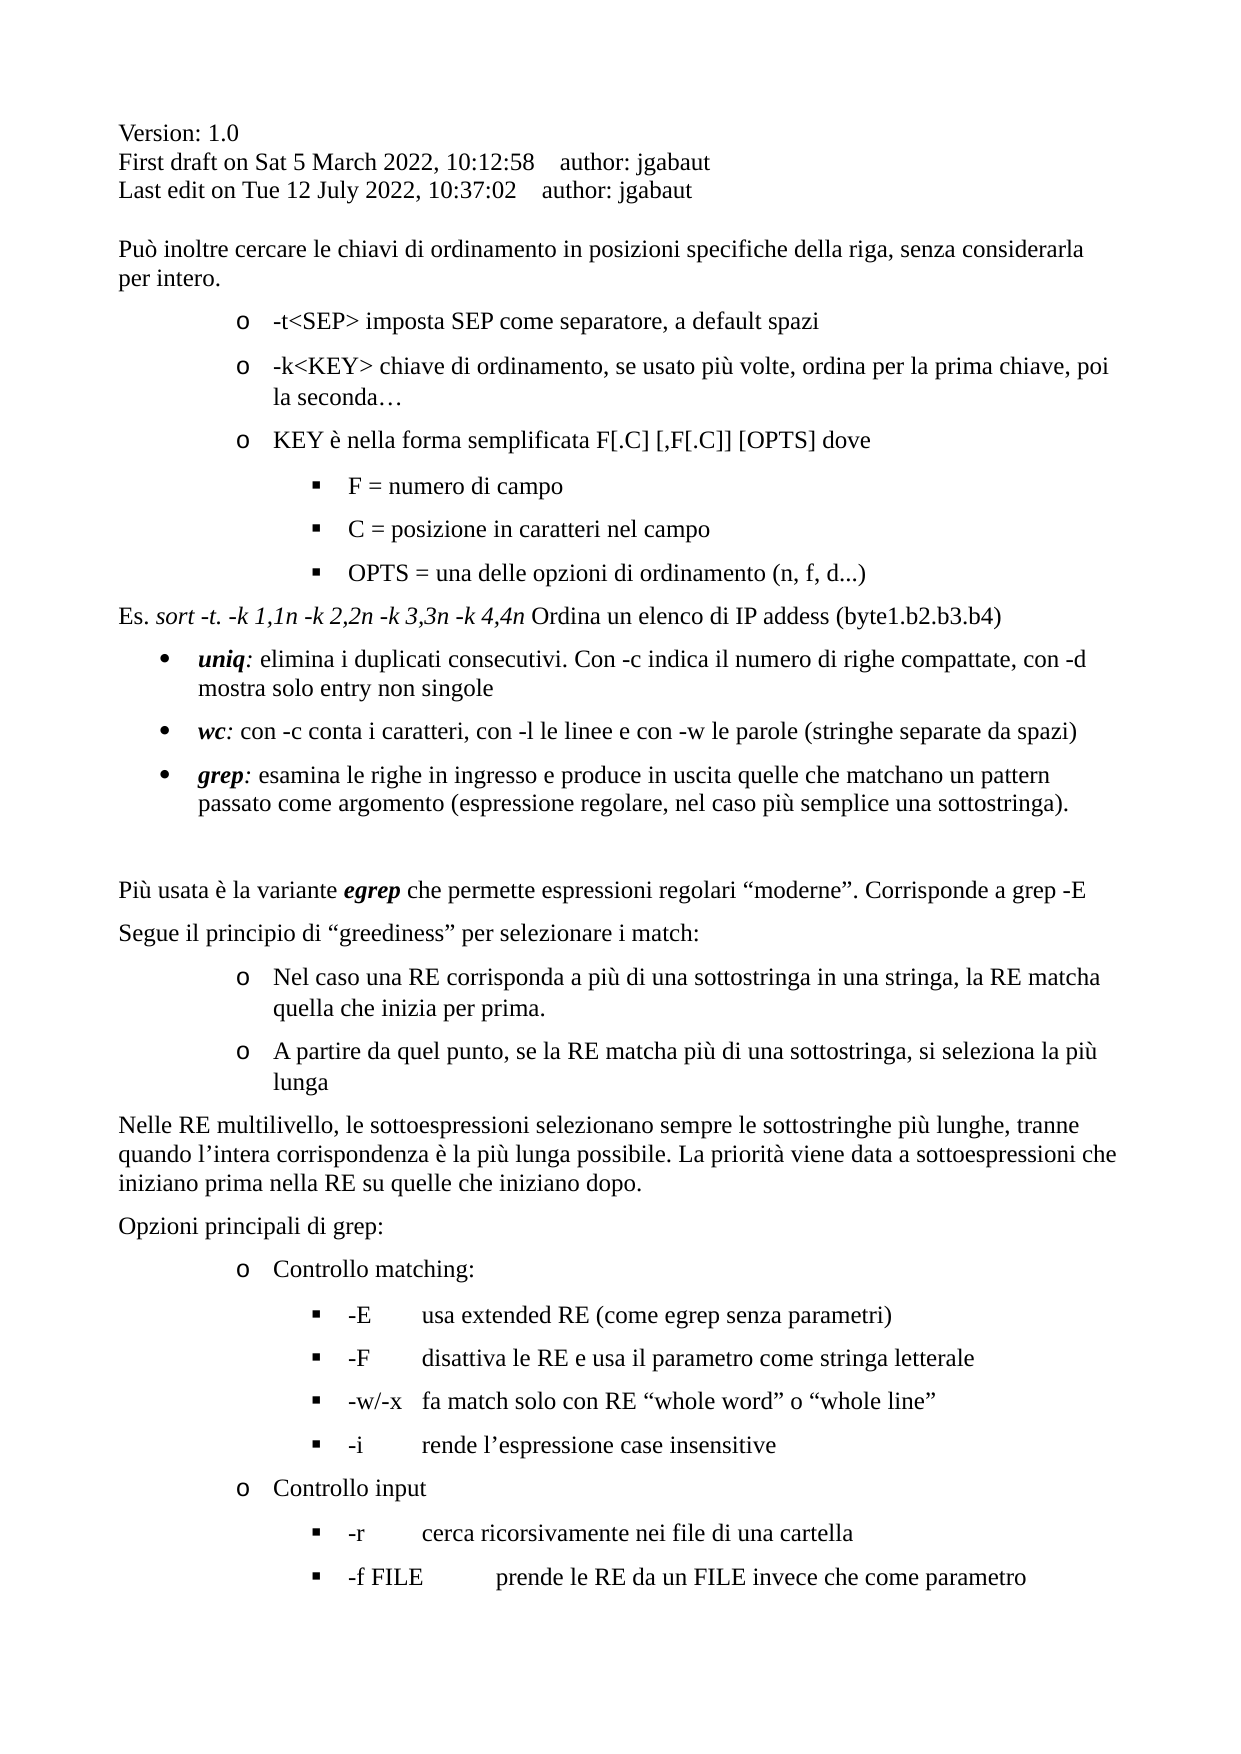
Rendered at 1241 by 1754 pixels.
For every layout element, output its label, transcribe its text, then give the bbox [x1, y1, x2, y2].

list uniq: elimina i duplicati consecutivi. Con -c indica il numero di righe compattate, con -d mostra solo entry non singole [160, 644, 1122, 702]
list -t<SEP> imposta SEP come separatore, a default spazi [235, 306, 1122, 337]
list OPTS = una delle opzioni di ordinamento (n, f, d...) [310, 558, 1122, 586]
list Controllo input [235, 1473, 1122, 1504]
list -F disattiva le RE e usa il parametro come stringa letterale [310, 1343, 1122, 1372]
list -E usa extended RE (come egrep senza parametri) [310, 1300, 1122, 1328]
list -f FILE prende le RE da un FILE invece che come parametro [310, 1562, 1122, 1591]
list -r cerca ricorsivamente nei file di una cartella [310, 1518, 1122, 1547]
text Opzioni principali di grep: [118, 1211, 1122, 1240]
list A partire da quel punto, se la RE matcha più di una sottostringa, si seleziona la più lunga [235, 1036, 1122, 1096]
list -k<KEY> chiave di ordinamento, se usato più volte, ordina per la prima chiave, poi la seconda… [235, 351, 1122, 411]
text Può inoltre cercare le chiavi di ordinamento in posizioni specifiche della riga, senza considerarla per intero. [118, 234, 1122, 291]
text Nelle RE multilivello, le sottoespressioni selezionano sempre le sottostringhe più lunghe, tranne quando l’intera corrispondenza è la più lunga possibile. La priorità viene data a sottoespressioni che iniziano prima nella RE su quelle che iniziano dopo. [118, 1110, 1122, 1196]
list F = numero di campo [310, 471, 1122, 500]
list Controllo matching: [235, 1254, 1122, 1285]
list C = posizione in caratteri nel campo [310, 514, 1122, 543]
list grep: esamina le righe in ingresso e produce in uscita quelle che matchano un pattern passato come argomento (espressione regolare, nel caso più semplice una sottostringa). [160, 760, 1122, 817]
list wc: con -c conta i caratteri, con -l le linee e con -w le parole (stringhe separate da spazi) [160, 716, 1122, 745]
list -i rende l’espressione case insensitive [310, 1430, 1122, 1458]
text Più usata è la variante egrep che permette espressioni regolari “moderne”. Corrisponde a grep -E [118, 875, 1122, 904]
list Nel caso una RE corrisponda a più di una sottostringa in una stringa, la RE matcha quella che inizia per prima. [235, 962, 1122, 1021]
text Segue il principio di “greediness” per selezionare i match: [118, 918, 1122, 947]
list KEY è nella forma semplificata F[.C] [,F[.C]] [OPTS] dove [235, 426, 1122, 456]
text Es. sort -t. -k 1,1n -k 2,2n -k 3,3n -k 4,4n Ordina un elenco di IP addess (byte1.b2.b3.b4) [118, 601, 1122, 630]
list -w/-x fa match solo con RE “whole word” o “whole line” [310, 1386, 1122, 1415]
